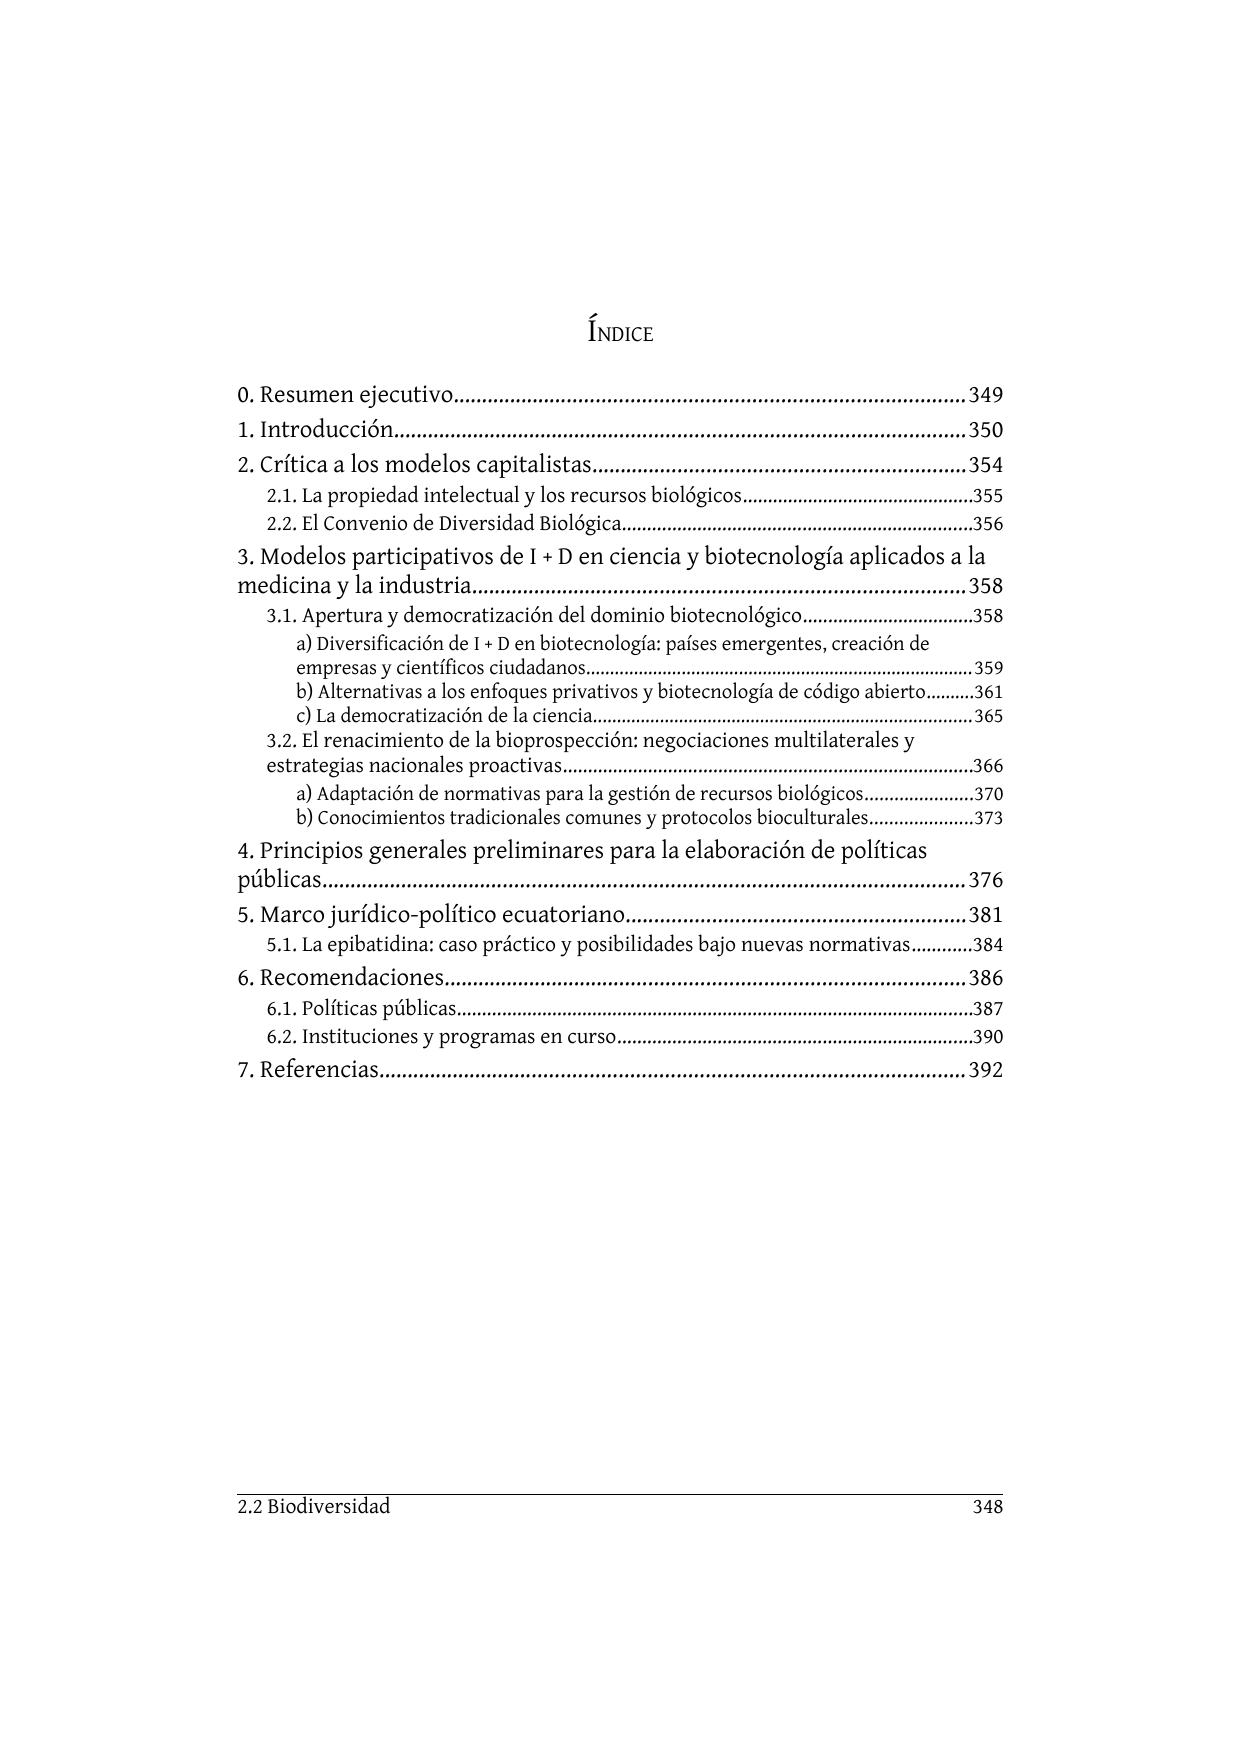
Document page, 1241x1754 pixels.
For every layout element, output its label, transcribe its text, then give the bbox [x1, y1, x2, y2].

text 7. Referencias 392 [237, 1055, 1003, 1084]
text 3.2. El renacimiento de la bioprospección: negociaciones multilaterales y estrategias nacionales proactivas 366 [266, 728, 1003, 779]
text c) La democratización de la ciencia 365 [296, 704, 1003, 728]
text 6.2. Instituciones y programas en curso 390 [266, 1024, 1003, 1049]
text 1. Introducción 350 [237, 416, 1003, 445]
text 0. Resumen ejecutivo 349 [237, 381, 1003, 410]
text 4. Principios generales preliminares para la elaboración de políticas públicas 376 [237, 836, 1003, 894]
text 2.1. La propiedad intelectual y los recursos biológicos 355 [266, 483, 1003, 508]
text b) Alternativas a los enfoques privativos y biotecnología de código abierto 361 [296, 680, 1003, 704]
text a) Adaptación de normativas para la gestión de recursos biológicos 370 [296, 782, 1003, 806]
text 2. Crítica a los modelos capitalistas 354 [237, 451, 1003, 480]
text b) Conocimientos tradicionales comunes y protocolos bioculturales 373 [296, 806, 1003, 830]
text 5. Marco jurídico-político ecuatoriano 381 [237, 900, 1003, 929]
text 2.2. El Convenio de Diversidad Biológica 356 [266, 511, 1003, 536]
subtitle Índice [237, 312, 1003, 351]
text 3.1. Apertura y democratización del dominio biotecnológico 358 [266, 603, 1003, 629]
text 6.1. Políticas públicas 387 [266, 996, 1003, 1021]
text 6. Recomendaciones 386 [237, 964, 1003, 993]
text 5.1. La epibatidina: caso práctico y posibilidades bajo nuevas normativas 384 [266, 932, 1003, 958]
text a) Diversificación de I + D en biotecnología: países emergentes, creación de empresas y científicos ciudadanos 359 [296, 632, 1003, 680]
text 3. Modelos participativos de I + D en ciencia y biotecnología aplicados a la medicina y la industria 358 [237, 542, 1003, 600]
